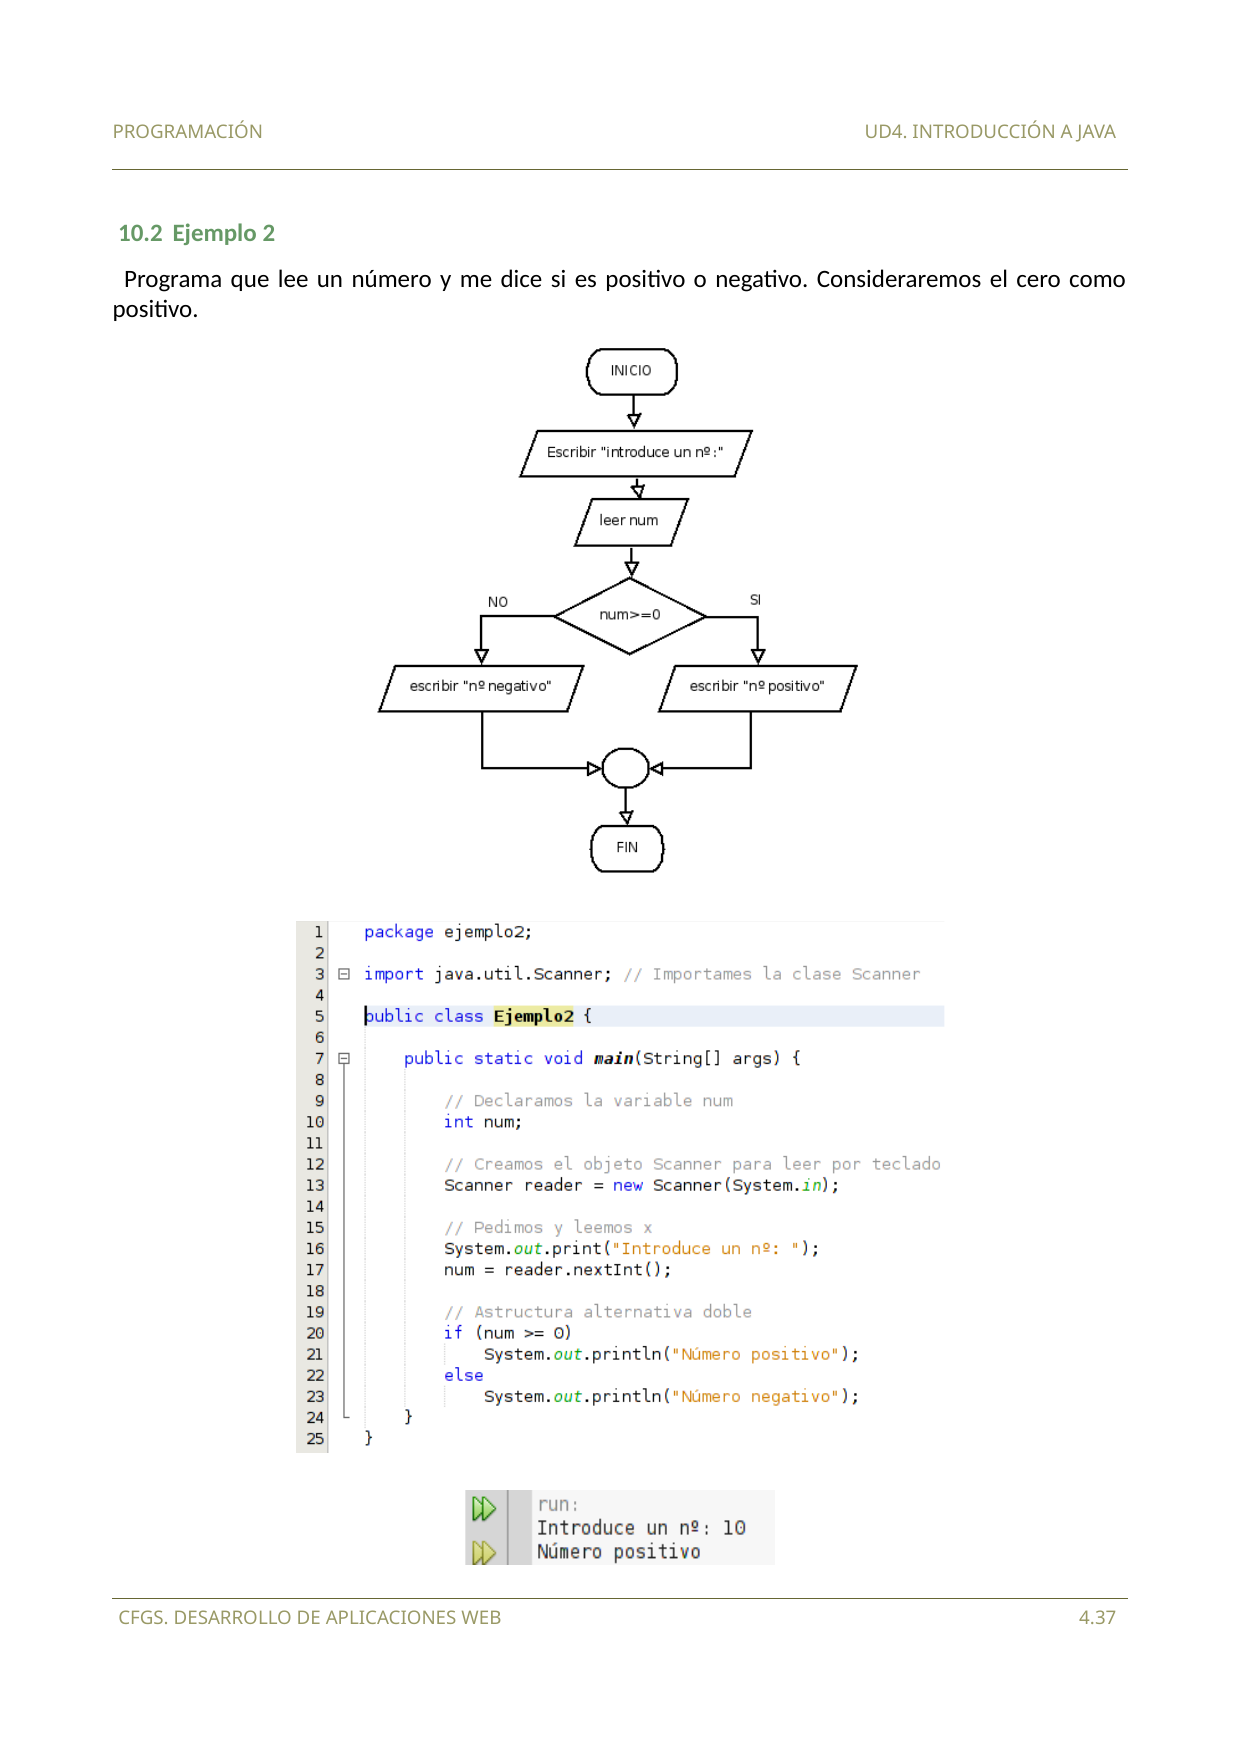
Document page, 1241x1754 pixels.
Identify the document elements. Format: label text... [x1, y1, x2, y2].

picture [465, 1490, 775, 1565]
subtitle Ejemplo 2 [112, 218, 1128, 248]
text Programa que lee un número y me dice si es positivo o negativo. Consideraremos el cero como positivo. [112, 263, 1128, 324]
picture [296, 921, 945, 1453]
picture [373, 330, 867, 884]
